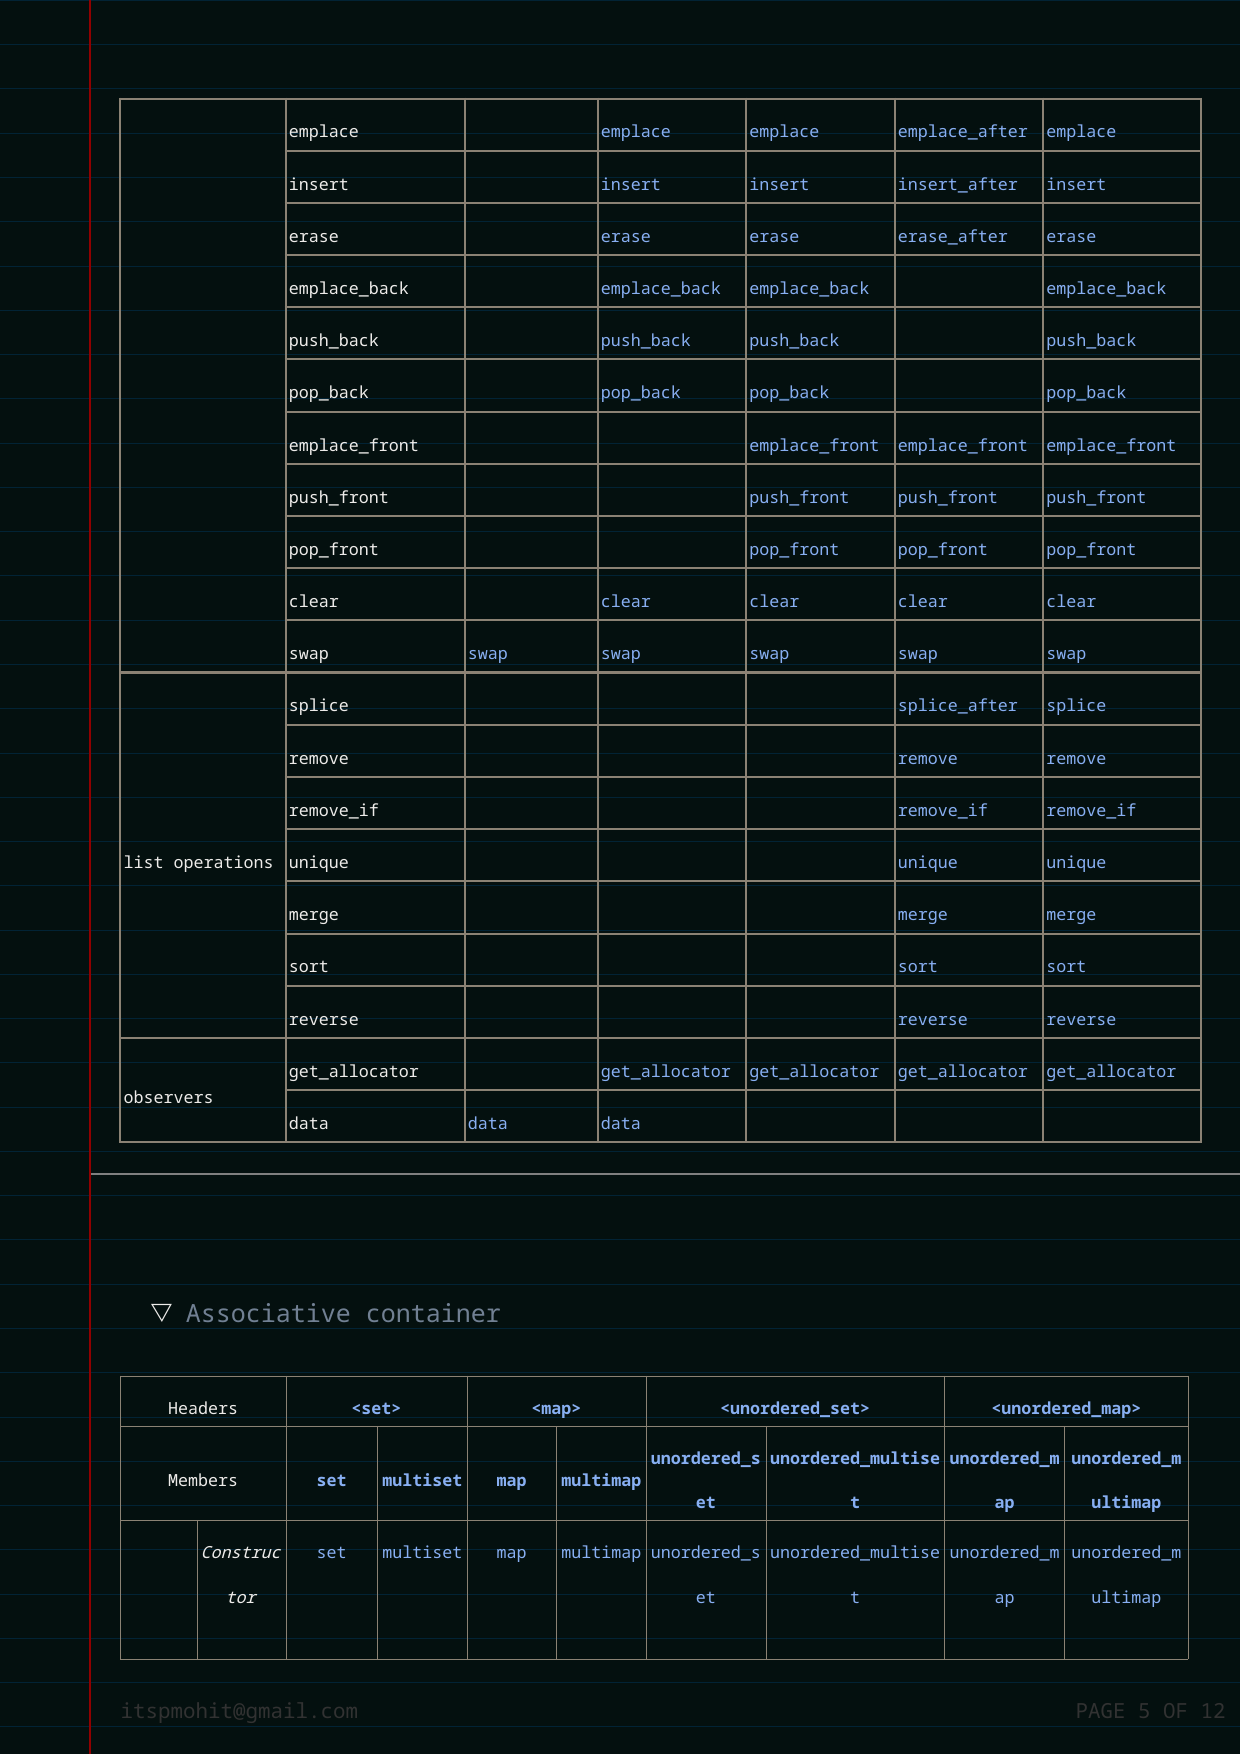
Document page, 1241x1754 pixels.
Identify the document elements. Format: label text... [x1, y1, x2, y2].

table_cell [599, 830, 745, 880]
table_cell [466, 935, 597, 984]
table_cell [747, 726, 894, 776]
table_cell [466, 987, 597, 1037]
table_cell [466, 726, 597, 776]
table_cell sort [287, 935, 464, 984]
table_cell emplace_after [896, 100, 1042, 149]
table_cell splice [1044, 674, 1200, 724]
table_cell pop_front [747, 517, 894, 567]
table_cell erase [287, 204, 464, 254]
table_cell [896, 256, 1042, 306]
table_cell unordered_multiset [767, 1521, 944, 1659]
table_cell swap [466, 621, 597, 671]
table_cell [896, 308, 1042, 358]
table_cell [466, 256, 597, 306]
table_cell emplace [747, 100, 894, 149]
table_cell [747, 830, 894, 880]
table_cell clear [896, 569, 1042, 619]
table_cell pop_back [599, 360, 745, 411]
table_cell push_back [287, 308, 464, 358]
table_cell [466, 152, 597, 202]
table_cell [747, 987, 894, 1037]
table_cell remove_if [1044, 778, 1200, 828]
table_cell emplace_back [747, 256, 894, 306]
table_header <unordered_set> [647, 1377, 944, 1426]
table_cell unordered_multimap [1065, 1427, 1188, 1520]
table_cell pop_back [1044, 360, 1200, 411]
table_cell unordered_map [945, 1427, 1064, 1520]
table_cell reverse [287, 987, 464, 1037]
list Associative container [150, 1287, 1196, 1331]
table_cell [466, 360, 597, 411]
table_cell [466, 465, 597, 515]
table_cell [466, 778, 597, 828]
table_cell [466, 517, 597, 567]
table_cell emplace_front [747, 413, 894, 463]
table_cell insert [287, 152, 464, 202]
table_cell set [287, 1427, 377, 1520]
table_cell multimap [557, 1521, 646, 1659]
table_cell pop_front [896, 517, 1042, 567]
table_cell multiset [378, 1521, 467, 1659]
table_cell clear [287, 569, 464, 619]
table_cell merge [896, 882, 1042, 932]
table_cell splice [287, 674, 464, 724]
table_cell [466, 830, 597, 880]
table_cell reverse [896, 987, 1042, 1037]
table_cell [747, 882, 894, 932]
table_cell swap [287, 621, 464, 671]
table_cell [466, 308, 597, 358]
table_cell [896, 360, 1042, 411]
table_cell Constructor [198, 1521, 286, 1659]
table_cell merge [1044, 882, 1200, 932]
table_cell remove [896, 726, 1042, 776]
table_cell get_allocator [1044, 1039, 1200, 1089]
table_cell insert [599, 152, 745, 202]
table_cell [466, 413, 597, 463]
table_cell emplace_front [896, 413, 1042, 463]
table_cell pop_back [287, 360, 464, 411]
table_cell map [468, 1521, 556, 1659]
table_cell sort [896, 935, 1042, 984]
table_cell unordered_multimap [1065, 1521, 1188, 1659]
table_cell emplace [1044, 100, 1200, 149]
table_cell emplace_front [287, 413, 464, 463]
table_cell push_front [896, 465, 1042, 515]
table_cell erase [599, 204, 745, 254]
table_cell pop_back [747, 360, 894, 411]
table_cell sort [1044, 935, 1200, 984]
table_cell remove_if [896, 778, 1042, 828]
table_cell [466, 100, 597, 149]
table_cell get_allocator [599, 1039, 745, 1089]
table_cell pop_front [1044, 517, 1200, 567]
table_cell push_front [747, 465, 894, 515]
table_cell swap [1044, 621, 1200, 671]
table_cell insert [747, 152, 894, 202]
table_cell splice_after [896, 674, 1042, 724]
table_cell clear [747, 569, 894, 619]
table_cell unordered_set [647, 1427, 766, 1520]
table_cell data [466, 1091, 597, 1141]
table_cell [747, 778, 894, 828]
table_cell pop_front [287, 517, 464, 567]
table_cell [599, 882, 745, 932]
table_cell [121, 1521, 197, 1659]
table_cell unordered_set [647, 1521, 766, 1659]
table_cell insert [1044, 152, 1200, 202]
table_cell [466, 204, 597, 254]
table_cell set [287, 1521, 377, 1659]
table_cell swap [747, 621, 894, 671]
table_cell remove [1044, 726, 1200, 776]
table_cell [747, 935, 894, 984]
table_cell [599, 935, 745, 984]
table_cell unique [287, 830, 464, 880]
table_cell remove_if [287, 778, 464, 828]
table_cell multiset [378, 1427, 467, 1520]
table_cell emplace_front [1044, 413, 1200, 463]
table_cell emplace_back [287, 256, 464, 306]
table_cell swap [896, 621, 1042, 671]
table_cell [747, 674, 894, 724]
table_cell [121, 100, 285, 671]
table_cell get_allocator [896, 1039, 1042, 1089]
table_cell insert_after [896, 152, 1042, 202]
table_cell observers [121, 1039, 285, 1141]
table_cell push_back [599, 308, 745, 358]
table_cell data [599, 1091, 745, 1141]
table_cell clear [599, 569, 745, 619]
table_cell [466, 569, 597, 619]
table_cell emplace [599, 100, 745, 149]
table_cell erase_after [896, 204, 1042, 254]
table_cell get_allocator [747, 1039, 894, 1089]
table_cell [599, 465, 745, 515]
table_cell remove [287, 726, 464, 776]
table_cell unordered_map [945, 1521, 1064, 1659]
table_cell [466, 674, 597, 724]
table_cell clear [1044, 569, 1200, 619]
table_cell unordered_multiset [767, 1427, 944, 1520]
table_cell reverse [1044, 987, 1200, 1037]
table_cell swap [599, 621, 745, 671]
table_cell [599, 517, 745, 567]
table_cell [599, 413, 745, 463]
table_cell emplace_back [599, 256, 745, 306]
table_cell push_back [747, 308, 894, 358]
table_cell [599, 674, 745, 724]
table_cell emplace [287, 100, 464, 149]
table_cell [599, 987, 745, 1037]
table_header <map> [468, 1377, 646, 1426]
table_cell [599, 726, 745, 776]
table_cell list operations [121, 674, 285, 1037]
table_cell push_back [1044, 308, 1200, 358]
table_cell get_allocator [287, 1039, 464, 1089]
table_cell [466, 1039, 597, 1089]
table_header <set> [287, 1377, 467, 1426]
table_cell erase [1044, 204, 1200, 254]
table_cell [599, 778, 745, 828]
table_cell [466, 882, 597, 932]
table_cell data [287, 1091, 464, 1141]
table_cell erase [747, 204, 894, 254]
table_cell unique [1044, 830, 1200, 880]
table_cell push_front [1044, 465, 1200, 515]
table_header <unordered_map> [945, 1377, 1188, 1426]
table_header Headers [121, 1377, 286, 1426]
table_cell multimap [557, 1427, 646, 1520]
table_cell merge [287, 882, 464, 932]
table_cell Members [121, 1427, 286, 1520]
table_cell emplace_back [1044, 256, 1200, 306]
table_cell [896, 1091, 1042, 1141]
table_cell push_front [287, 465, 464, 515]
table_cell [747, 1091, 894, 1141]
table_cell unique [896, 830, 1042, 880]
table_cell [1044, 1091, 1200, 1141]
table_cell map [468, 1427, 556, 1520]
